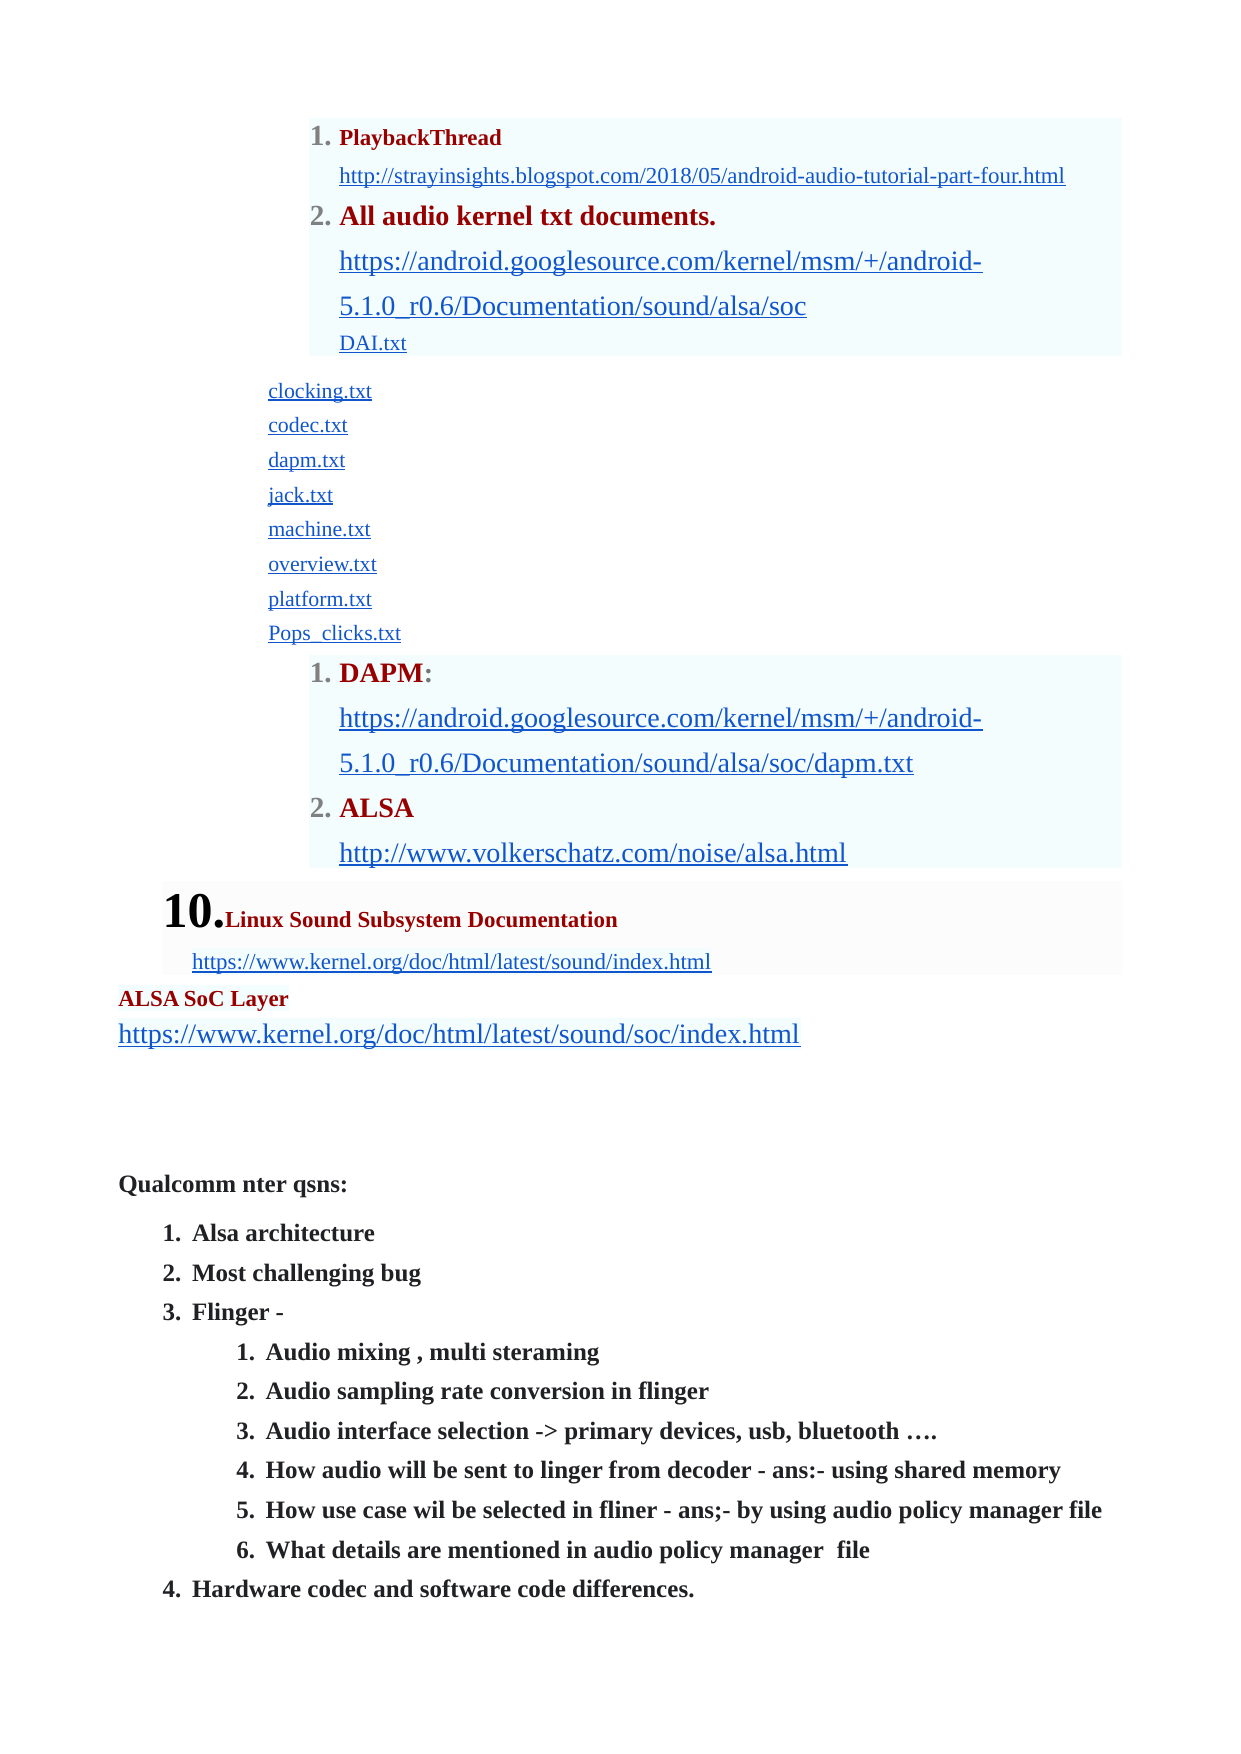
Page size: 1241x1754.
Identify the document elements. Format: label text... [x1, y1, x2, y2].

text ALSA SoC Layer https://www.kernel.org/doc/html/latest/sound/soc/index.html [118, 985, 1122, 1050]
subtitle jack.txt [268, 482, 1122, 507]
text Qualcomm nter qsns: [118, 1169, 1122, 1198]
list Alsa architecture [162, 1218, 1122, 1247]
list Audio mixing , multi steraming [236, 1337, 1122, 1366]
subtitle PlaybackThread http://strayinsights.blogspot.com/2018/05/android-audio-tutorial-part-four.html [309, 118, 1122, 188]
subtitle ALSA http://www.volkerschatz.com/noise/alsa.html [309, 790, 1122, 868]
list Most challenging bug [162, 1258, 1122, 1286]
subtitle Linux Sound Subsystem Documentation https://www.kernel.org/doc/html/latest/sound/index.html [162, 881, 1122, 975]
subtitle dapm.txt [268, 447, 1122, 472]
subtitle Pops_clicks.txt [268, 620, 1122, 646]
subtitle All audio kernel txt documents. https://android.googlesource.com/kernel/msm/+/android-5.1.0_r0.6/Documentation/sound/alsa/soc DAI.txt [309, 198, 1122, 356]
list Audio interface selection -> primary devices, usb, bluetooth …. [236, 1416, 1122, 1445]
list Audio sampling rate conversion in flinger [236, 1376, 1122, 1405]
subtitle DAPM: https://android.googlesource.com/kernel/msm/+/android-5.1.0_r0.6/Documentation/sound/alsa/soc/dapm.txt [309, 655, 1122, 778]
subtitle codec.txt [268, 412, 1122, 437]
subtitle clocking.txt [268, 378, 1122, 403]
list How audio will be sent to linger from decoder - ans:- using shared memory [236, 1456, 1122, 1484]
list Hardware codec and software code differences. [162, 1574, 1122, 1603]
list How use case wil be selected in fliner - ans;- by using audio policy manager file [236, 1495, 1122, 1524]
subtitle platform.txt [268, 586, 1122, 611]
list Flinger - [162, 1297, 1122, 1326]
subtitle machine.txt [268, 516, 1122, 542]
subtitle overview.txt [268, 551, 1122, 576]
list What details are mentioned in audio policy manager file [236, 1535, 1122, 1563]
